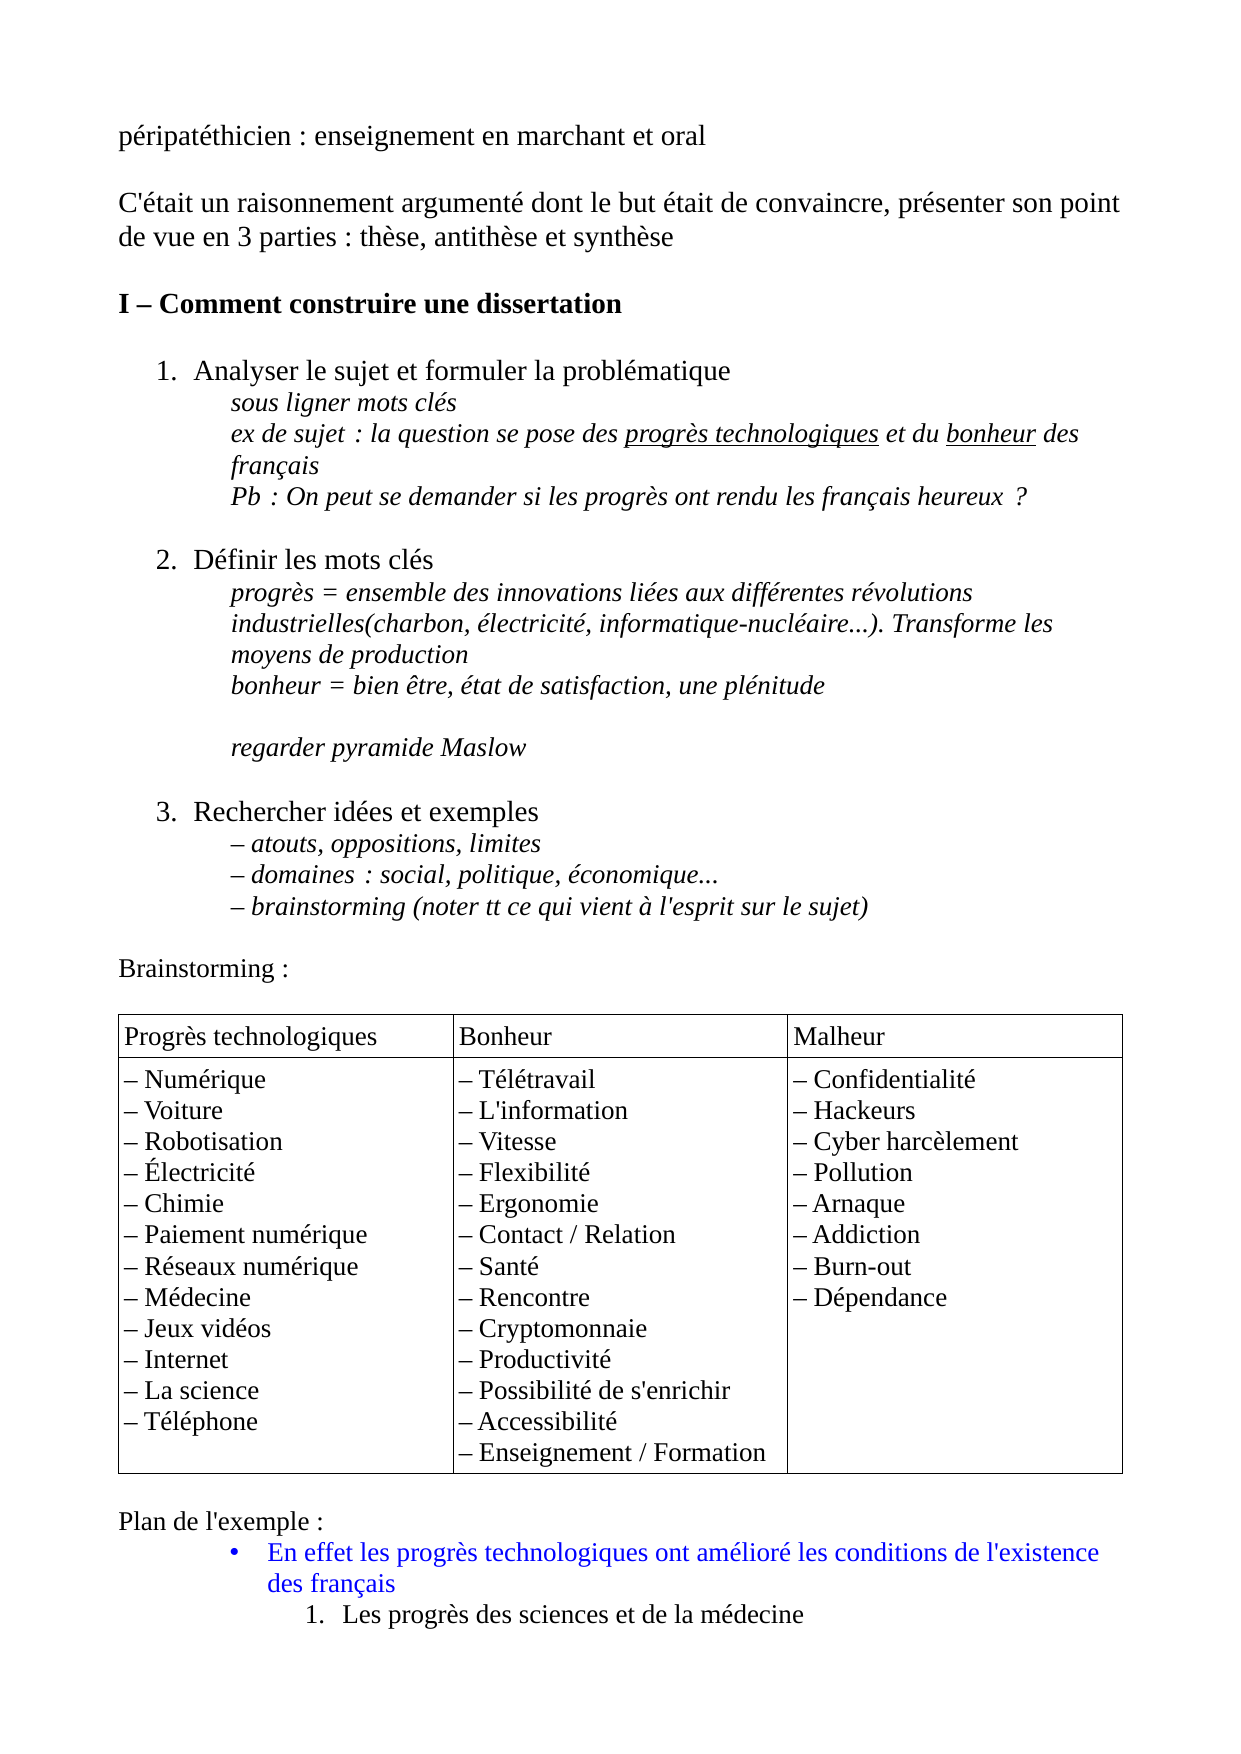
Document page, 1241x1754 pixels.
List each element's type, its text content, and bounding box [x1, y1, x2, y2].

list Analyser le sujet et formuler la problématique [156, 353, 1122, 386]
table_header Bonheur [454, 1015, 787, 1057]
list sous ligner mots clés [193, 386, 1122, 418]
table_header Progrès technologiques [119, 1015, 453, 1057]
list – brainstorming (noter tt ce qui vient à l'esprit sur le sujet) [193, 889, 1122, 921]
list bonheur = bien être, état de satisfaction, une plénitude [193, 669, 1122, 700]
table_cell – Télétravail – L'information – Vitesse – Flexibilité – Ergonomie – Contact / Relation – Santé – Rencontre – Cryptomonnaie – Productivité – Possibilité de s'enrichir – Accessibilité – Enseignement / Formation [454, 1058, 787, 1473]
list – domaines : social, politique, économique... [193, 858, 1122, 889]
table_cell – Numérique – Voiture – Robotisation – Électricité – Chimie – Paiement numérique – Réseaux numérique – Médecine – Jeux vidéos – Internet – La science – Téléphone [119, 1058, 453, 1473]
text I – Comment construire une dissertation [118, 286, 1122, 319]
text péripatéthicien : enseignement en marchant et oral [118, 118, 1122, 152]
table_header Malheur [788, 1015, 1122, 1057]
table_cell – Confidentialité – Hackeurs – Cyber harcèlement – Pollution – Arnaque – Addiction – Burn-out – Dépendance [788, 1058, 1122, 1473]
list Pb : On peut se demander si les progrès ont rendu les français heureux ? [193, 480, 1122, 511]
list Rechercher idées et exemples [156, 794, 1122, 827]
list progrès = ensemble des innovations liées aux différentes révolutions industrielles(charbon, électricité, informatique-nucléaire...). Transforme les moyens de production [193, 576, 1122, 669]
text C'était un raisonnement argumenté dont le but était de convaincre, présenter son point de vue en 3 parties : thèse, antithèse et synthèse [118, 185, 1122, 252]
text Brainstorming : [118, 952, 1122, 983]
list Les progrès des sciences et de la médecine [304, 1598, 1122, 1629]
list ex de sujet : la question se pose des progrès technologiques et du bonheur des français [193, 418, 1122, 480]
list Définir les mots clés [156, 542, 1122, 576]
list – atouts, oppositions, limites [193, 827, 1122, 858]
text Plan de l'exemple : [118, 1504, 1122, 1536]
list regarder pyramide Maslow [193, 731, 1122, 763]
list En effet les progrès technologiques ont amélioré les conditions de l'existence des français [229, 1536, 1122, 1598]
